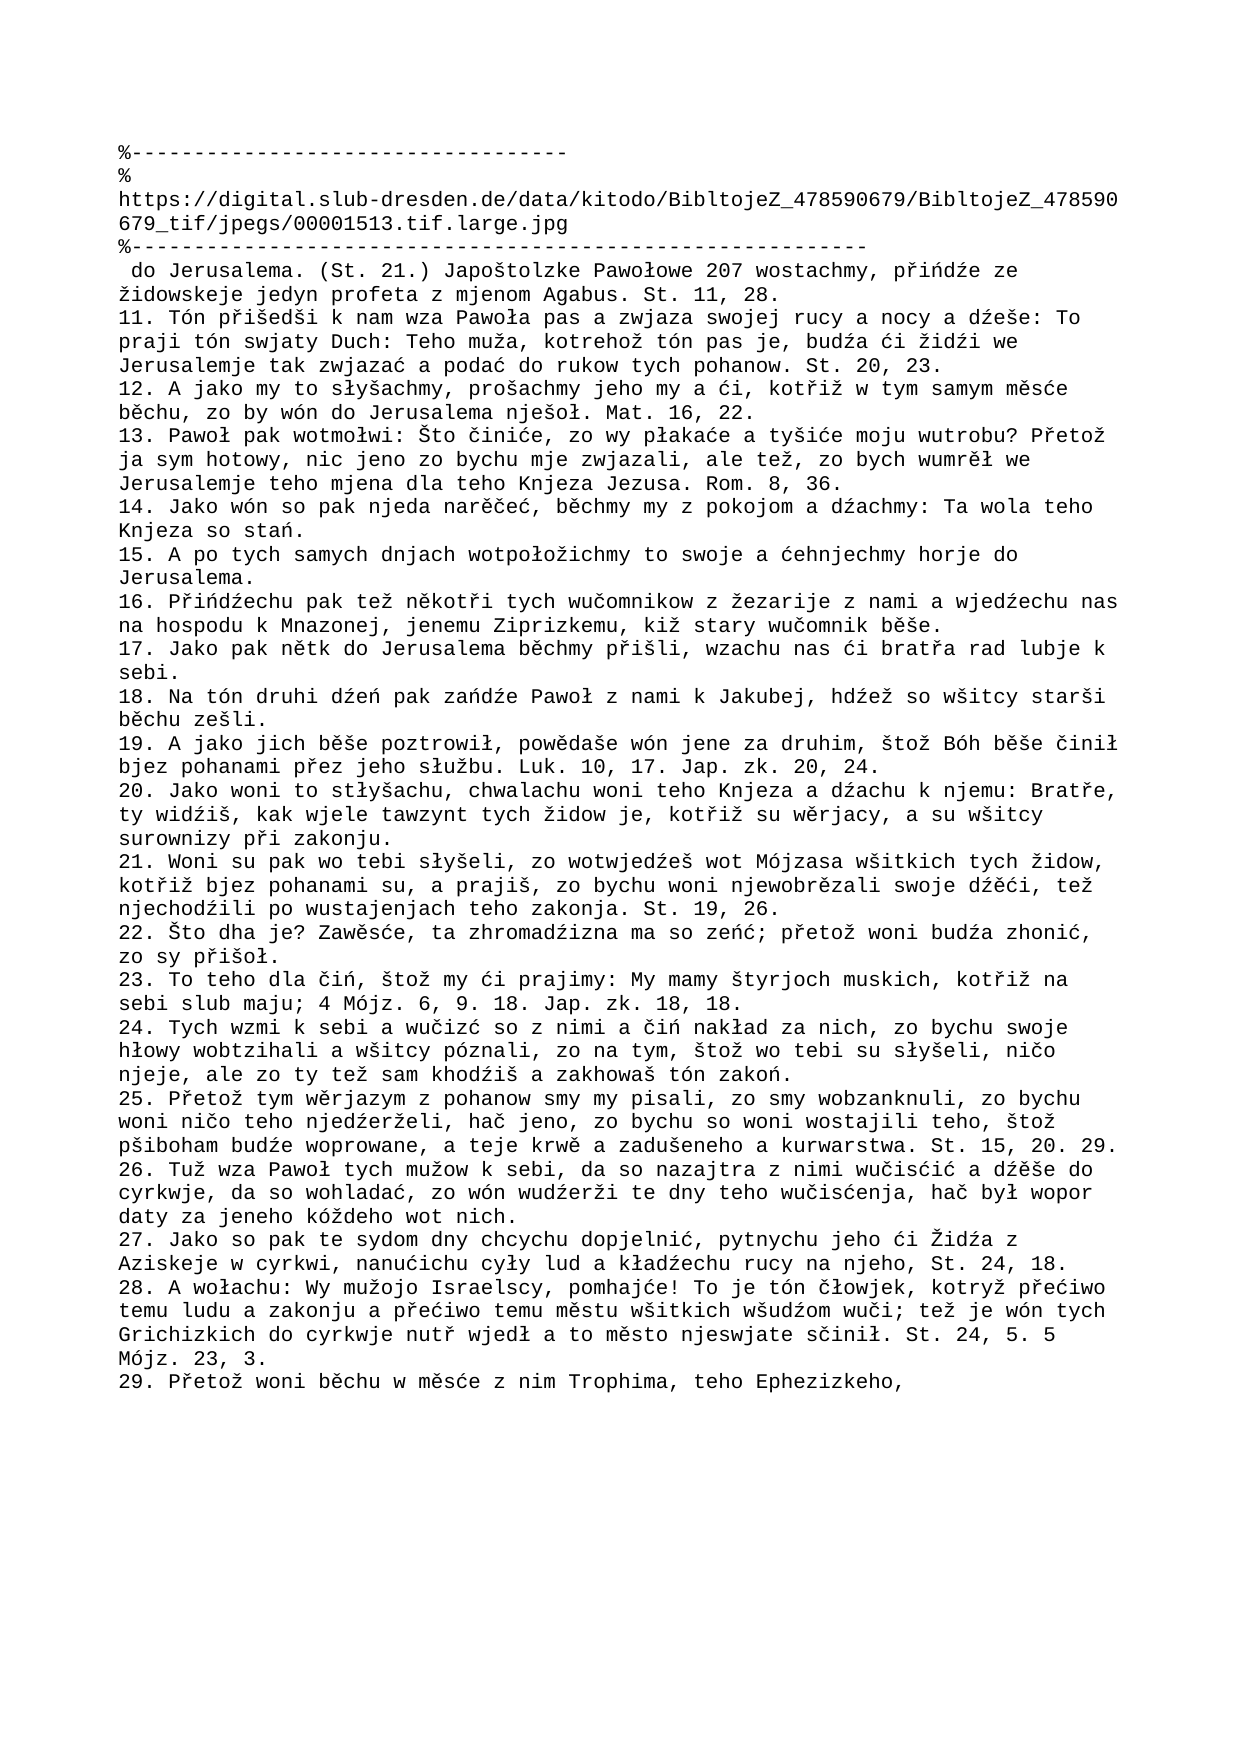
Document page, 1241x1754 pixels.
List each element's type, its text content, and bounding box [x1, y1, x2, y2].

text %----------------------------------- [118, 142, 1122, 165]
text 23. To teho dla čiń, štož my ći prajimy: My mamy štyrjoch muskich, kotřiž na sebi slub maju; 4 Mójz. 6, 9. 18. Jap. zk. 18, 18. [118, 969, 1122, 1017]
text 13. Pawoł pak wotmołwi: Što činiće, zo wy płakaće a tyšiće moju wutrobu? Přetož ja sym hotowy, nic jeno zo bychu mje zwjazali, ale tež, zo bych wumrěł we Jerusalemje teho mjena dla teho Knjeza Jezusa. Rom. 8, 36. [118, 426, 1122, 496]
text 24. Tych wzmi k sebi a wučizć so z nimi a čiń nakład za nich, zo bychu swoje hłowy wobtzihali a wšitcy póznali, zo na tym, štož wo tebi su słyšeli, ničo njeje, ale zo ty tež sam khodźiš a zakhowaš tón zakoń. [118, 1017, 1122, 1088]
text 11. Tón přišedši k nam wza Pawoła pas a zwjaza swojej rucy a nocy a dźeše: To praji tón swjaty Duch: Teho muža, kotrehož tón pas je, budźa ći židźi we Jerusalemje tak zwjazać a podać do rukow tych pohanow. St. 20, 23. [118, 307, 1122, 378]
text 14. Jako wón so pak njeda narěčeć, běchmy my z pokojom a dźachmy: Ta wola teho Knjeza so stań. [118, 496, 1122, 544]
text 29. Přetož woni běchu w měsće z nim Trophima, teho Ephezizkeho, [118, 1371, 1122, 1395]
text 12. A jako my to słyšachmy, prošachmy jeho my a ći, kotřiž w tym samym měsće běchu, zo by wón do Jerusalema nješoł. Mat. 16, 22. [118, 378, 1122, 426]
text 28. A wołachu: Wy mužojo Israelscy, pomhajće! To je tón čłowjek, kotryž přećiwo temu ludu a zakonju a přećiwo temu městu wšitkich wšudźom wuči; tež je wón tych Grichizkich do cyrkwje nutř wjedł a to město njeswjate sčinił. St. 24, 5. 5 Mójz. 23, 3. [118, 1277, 1122, 1371]
text do Jerusalema. (St. 21.) Japoštolzke Pawołowe 207 wostachmy, přińdźe ze židowskeje jedyn profeta z mjenom Agabus. St. 11, 28. [118, 260, 1122, 307]
text 27. Jako so pak te sydom dny chcychu dopjelnić, pytnychu jeho ći Židźa z Aziskeje w cyrkwi, nanućichu cyły lud a kładźechu rucy na njeho, St. 24, 18. [118, 1229, 1122, 1277]
text 21. Woni su pak wo tebi słyšeli, zo wotwjedźeš wot Mójzasa wšitkich tych židow, kotřiž bjez pohanami su, a prajiš, zo bychu woni njewobrězali swoje dźěći, tež njechodźili po wustajenjach teho zakonja. St. 19, 26. [118, 851, 1122, 922]
text 25. Přetož tym wěrjazym z pohanow smy my pisali, zo smy wobzanknuli, zo bychu woni ničo teho njedźerželi, hač jeno, zo bychu so woni wostajili teho, štož pšiboham budźe woprowane, a teje krwě a zadušeneho a kurwarstwa. St. 15, 20. 29. [118, 1088, 1122, 1158]
text 22. Što dha je? Zawěsće, ta zhromadźizna ma so zeńć; přetož woni budźa zhonić, zo sy přišoł. [118, 922, 1122, 969]
text % https://digital.slub-dresden.de/data/kitodo/BibltojeZ_478590679/BibltojeZ_478590679_tif/jpegs/00001513.tif.large.jpg [118, 165, 1122, 236]
text 16. Přińdźechu pak tež někotři tych wučomnikow z žezarije z nami a wjedźechu nas na hospodu k Mnazonej, jenemu Ziprizkemu, kiž stary wučomnik běše. [118, 591, 1122, 638]
text %----------------------------------------------------------- [118, 236, 1122, 260]
text 19. A jako jich běše poztrowił, powědaše wón jene za druhim, štož Bóh běše činił bjez pohanami přez jeho słužbu. Luk. 10, 17. Jap. zk. 20, 24. [118, 733, 1122, 780]
text 17. Jako pak nětk do Jerusalema běchmy přišli, wzachu nas ći bratřa rad lubje k sebi. [118, 638, 1122, 686]
text 26. Tuž wza Pawoł tych mužow k sebi, da so nazajtra z nimi wučisćić a dźěše do cyrkwje, da so wohladać, zo wón wudźerži te dny teho wučisćenja, hač był wopor daty za jeneho kóždeho wot nich. [118, 1158, 1122, 1229]
text 18. Na tón druhi dźeń pak zańdźe Pawoł z nami k Jakubej, hdźež so wšitcy starši běchu zešli. [118, 686, 1122, 733]
text 15. A po tych samych dnjach wotpołožichmy to swoje a ćehnjechmy horje do Jerusalema. [118, 544, 1122, 591]
text 20. Jako woni to stłyšachu, chwalachu woni teho Knjeza a dźachu k njemu: Bratře, ty widźiš, kak wjele tawzynt tych židow je, kotřiž su wěrjacy, a su wšitcy surownizy při zakonju. [118, 780, 1122, 851]
